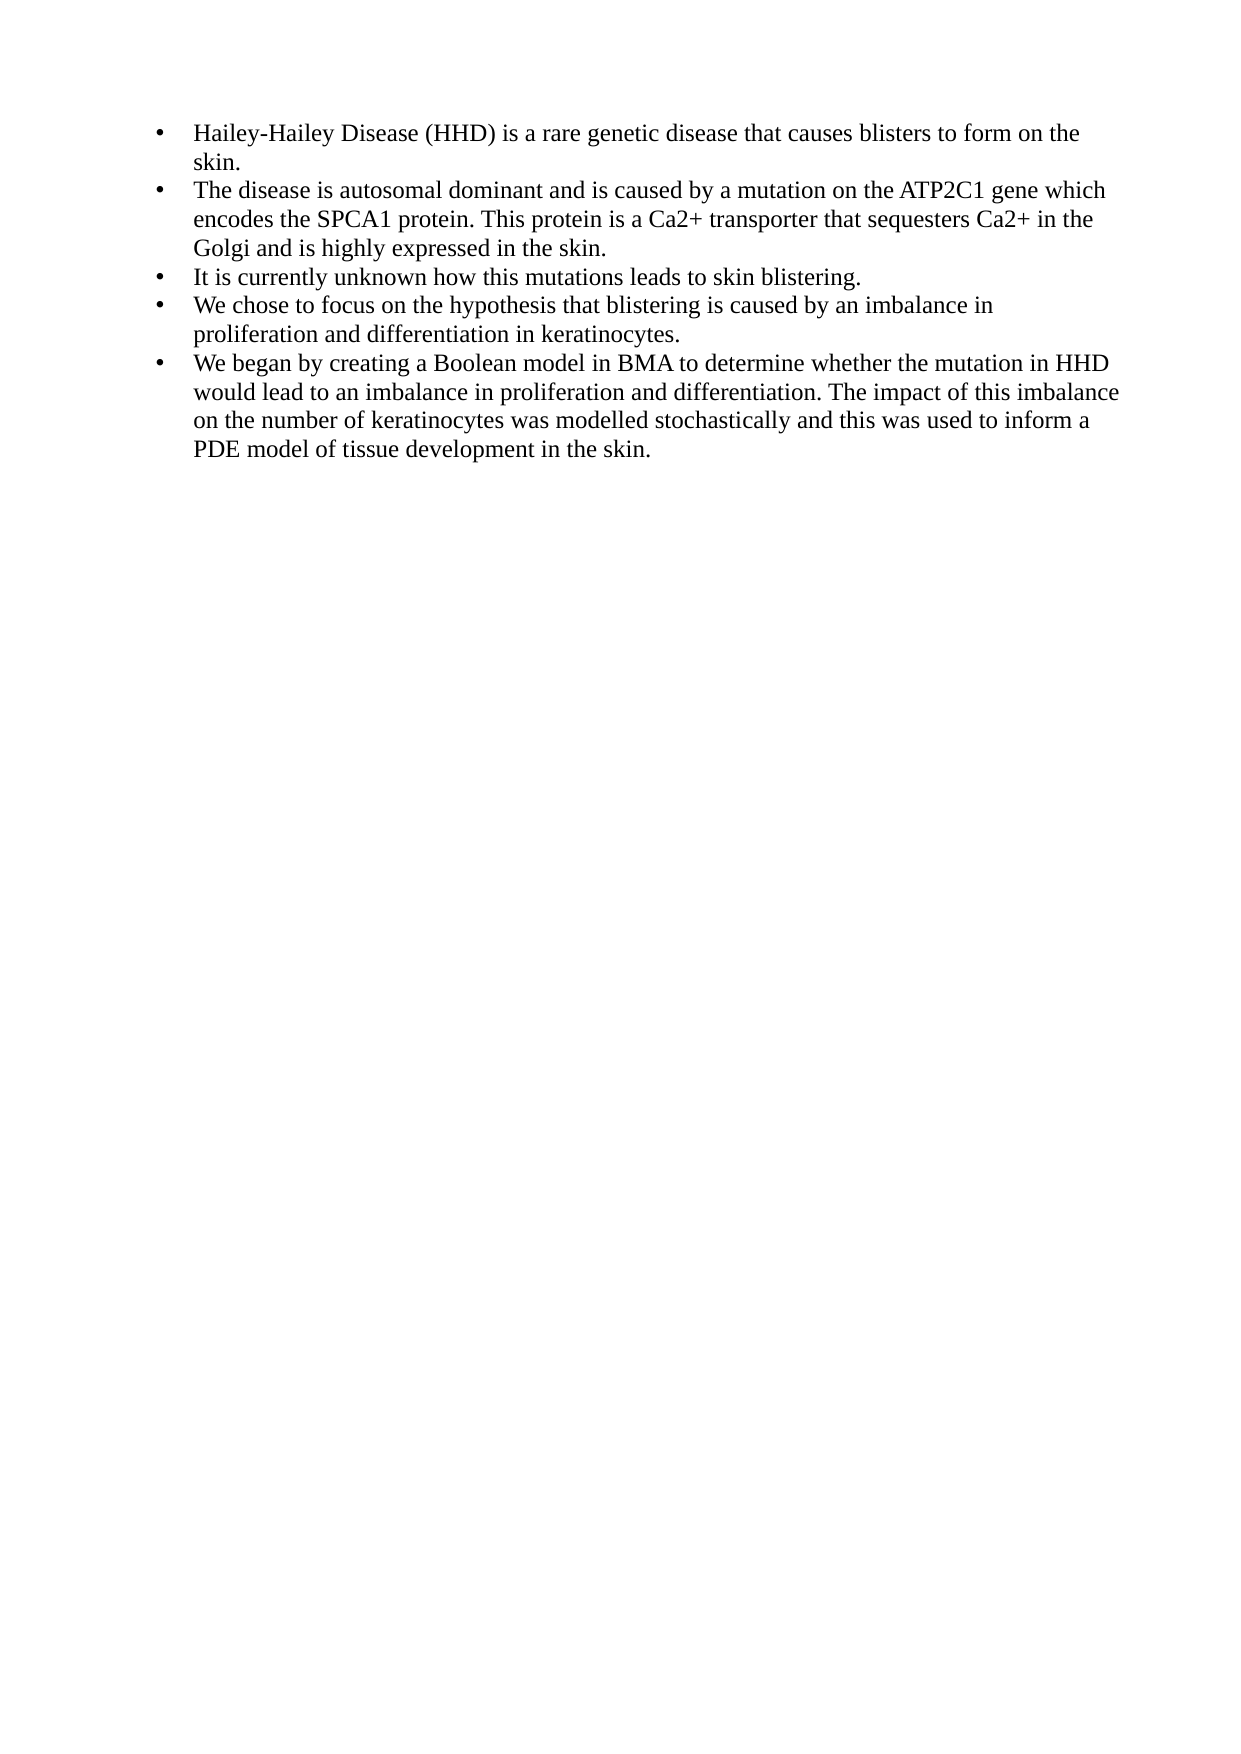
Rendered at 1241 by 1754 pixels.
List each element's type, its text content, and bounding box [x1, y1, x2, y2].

list It is currently unknown how this mutations leads to skin blistering. [156, 262, 1122, 291]
list Hailey-Hailey Disease (HHD) is a rare genetic disease that causes blisters to form on the skin. [156, 118, 1122, 176]
list The disease is autosomal dominant and is caused by a mutation on the ATP2C1 gene which encodes the SPCA1 protein. This protein is a Ca2+ transporter that sequesters Ca2+ in the Golgi and is highly expressed in the skin. [156, 176, 1122, 262]
list We began by creating a Boolean model in BMA to determine whether the mutation in HHD would lead to an imbalance in proliferation and differentiation. The impact of this imbalance on the number of keratinocytes was modelled stochastically and this was used to inform a PDE model of tissue development in the skin. [156, 348, 1122, 463]
list We chose to focus on the hypothesis that blistering is caused by an imbalance in proliferation and differentiation in keratinocytes. [156, 291, 1122, 348]
